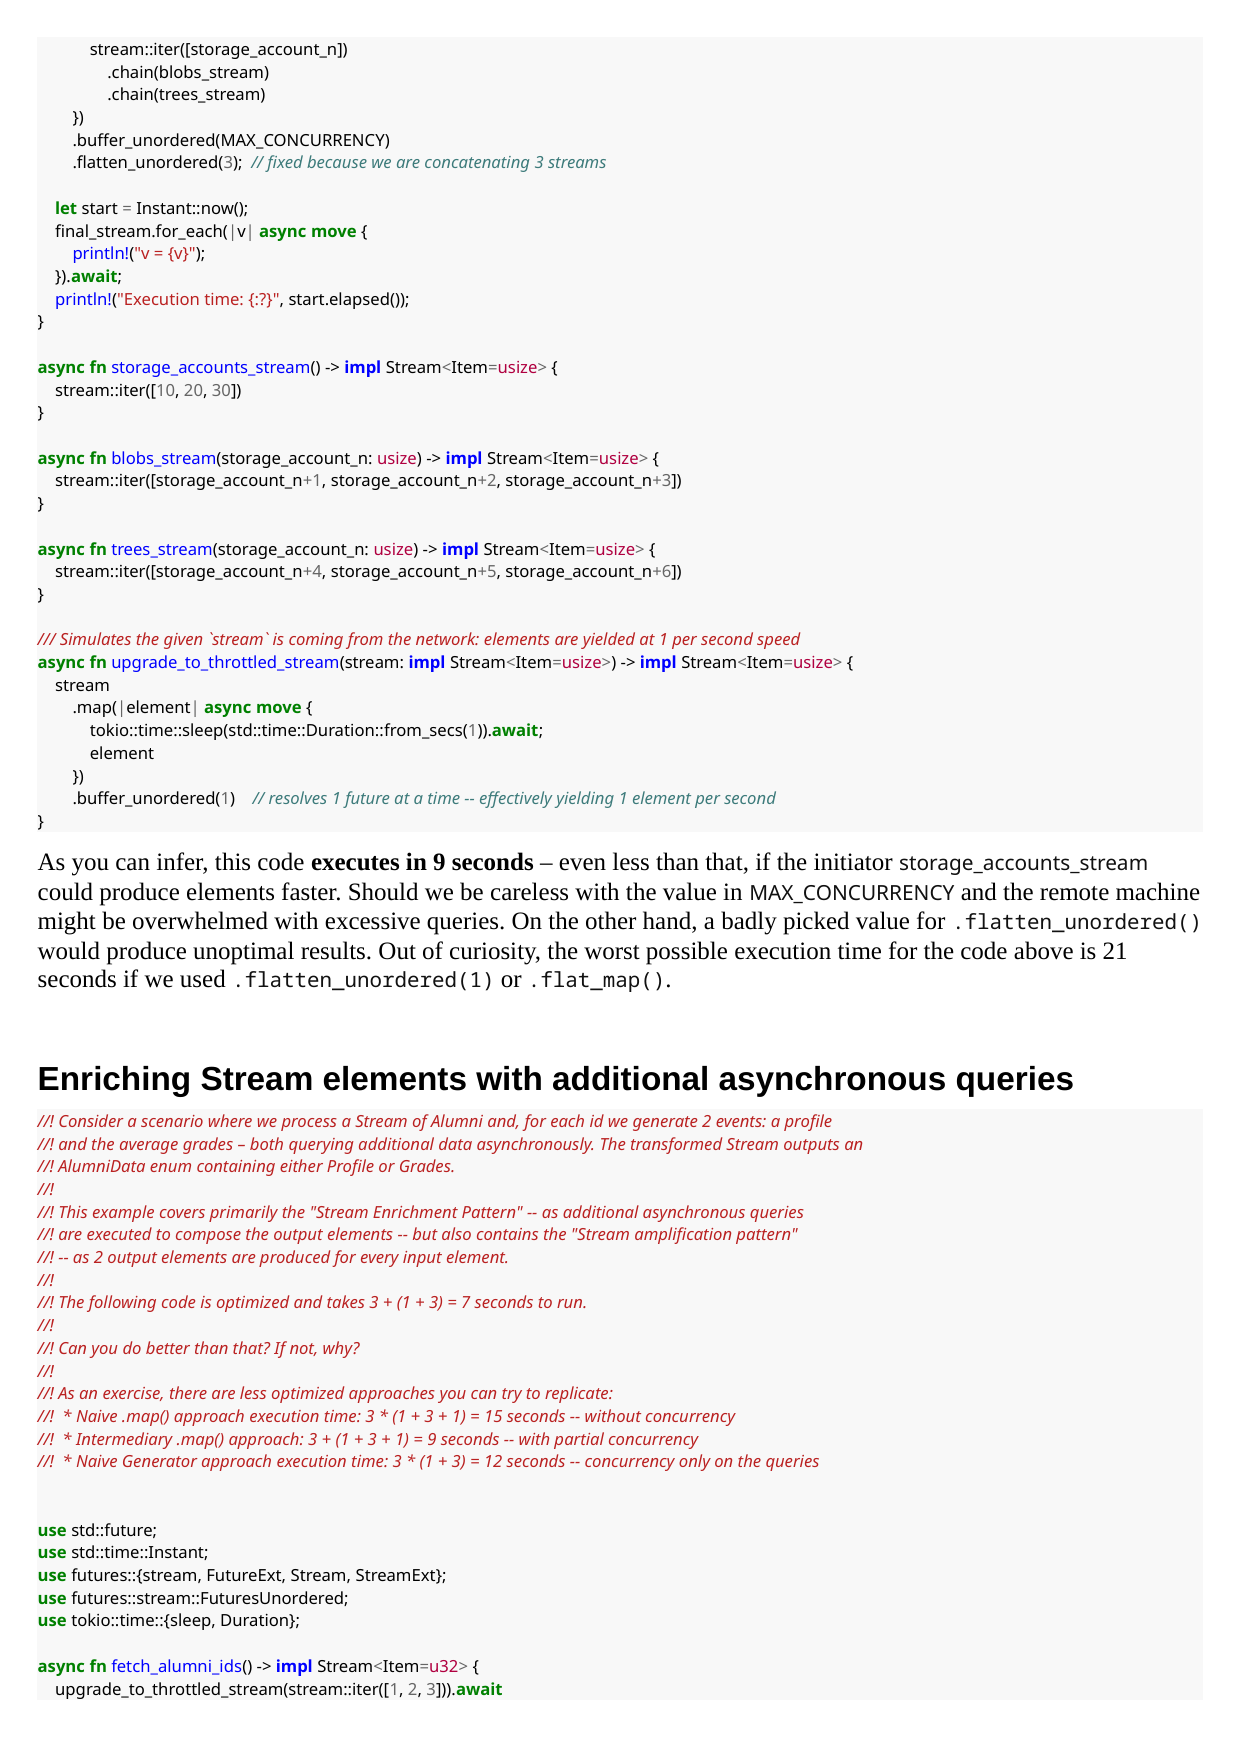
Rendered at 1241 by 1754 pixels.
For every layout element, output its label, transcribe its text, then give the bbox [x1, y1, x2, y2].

text //! Consider a scenario where we process a Stream of Alumni and, for each id we generate 2 events: a profile //! and the average grades – both querying additional data asynchronously. The transformed Stream outputs an //! AlumniData enum containing either Profile or Grades. //! //! This example covers primarily the "Stream Enrichment Pattern" -- as additional asynchronous queries //! are executed to compose the output elements -- but also contains the "Stream amplification pattern" //! -- as 2 output elements are produced for every input element. //! //! The following code is optimized and takes 3 + (1 + 3) = 7 seconds to run. //! //! Can you do better than that? If not, why? //! //! As an exercise, there are less optimized approaches you can try to replicate: //! * Naive .map() approach execution time: 3 * (1 + 3 + 1) = 15 seconds -- without concurrency //! * Intermediary .map() approach: 3 + (1 + 3 + 1) = 9 seconds -- with partial concurrency //! * Naive Generator approach execution time: 3 * (1 + 3) = 12 seconds -- concurrency only on the queries use std::future; use std::time::Instant; use futures::{stream, FutureExt, Stream, StreamExt}; use futures::stream::FuturesUnordered; use tokio::time::{sleep, Duration}; async fn fetch_alumni_ids() -> impl Stream<Item=u32> { upgrade_to_throttled_stream(stream::iter([1, 2, 3])).await [37, 1109, 1203, 1700]
subtitle Enriching Stream elements with additional asynchronous queries [37, 1058, 1203, 1097]
text As you can infer, this code executes in 9 seconds – even less than that, if the initiator storage_accounts_stream could produce elements faster. Should we be careless with the value in MAX_CONCURRENCY and the remote machine might be overwhelmed with excessive queries. On the other hand, a badly picked value for .flatten_unordered() would produce unoptimal results. Out of curiosity, the worst possible execution time for the code above is 21 seconds if we used .flatten_unordered(1) or .flat_map(). [37, 847, 1203, 994]
text stream::iter([storage_account_n]) .chain(blobs_stream) .chain(trees_stream) }) .buffer_unordered(MAX_CONCURRENCY) .flatten_unordered(3); // fixed because we are concatenating 3 streams let start = Instant::now(); final_stream.for_each(|v| async move { println!("v = {v}"); }).await; println!("Execution time: {:?}", start.elapsed()); } async fn storage_accounts_stream() -> impl Stream<Item=usize> { stream::iter([10, 20, 30]) } async fn blobs_stream(storage_account_n: usize) -> impl Stream<Item=usize> { stream::iter([storage_account_n+1, storage_account_n+2, storage_account_n+3]) } async fn trees_stream(storage_account_n: usize) -> impl Stream<Item=usize> { stream::iter([storage_account_n+4, storage_account_n+5, storage_account_n+6]) } /// Simulates the given `stream` is coming from the network: elements are yielded at 1 per second speed async fn upgrade_to_throttled_stream(stream: impl Stream<Item=usize>) -> impl Stream<Item=usize> { stream .map(|element| async move { tokio::time::sleep(std::time::Duration::from_secs(1)).await; element }) .buffer_unordered(1) // resolves 1 future at a time -- effectively yielding 1 element per second } [37, 37, 1203, 832]
